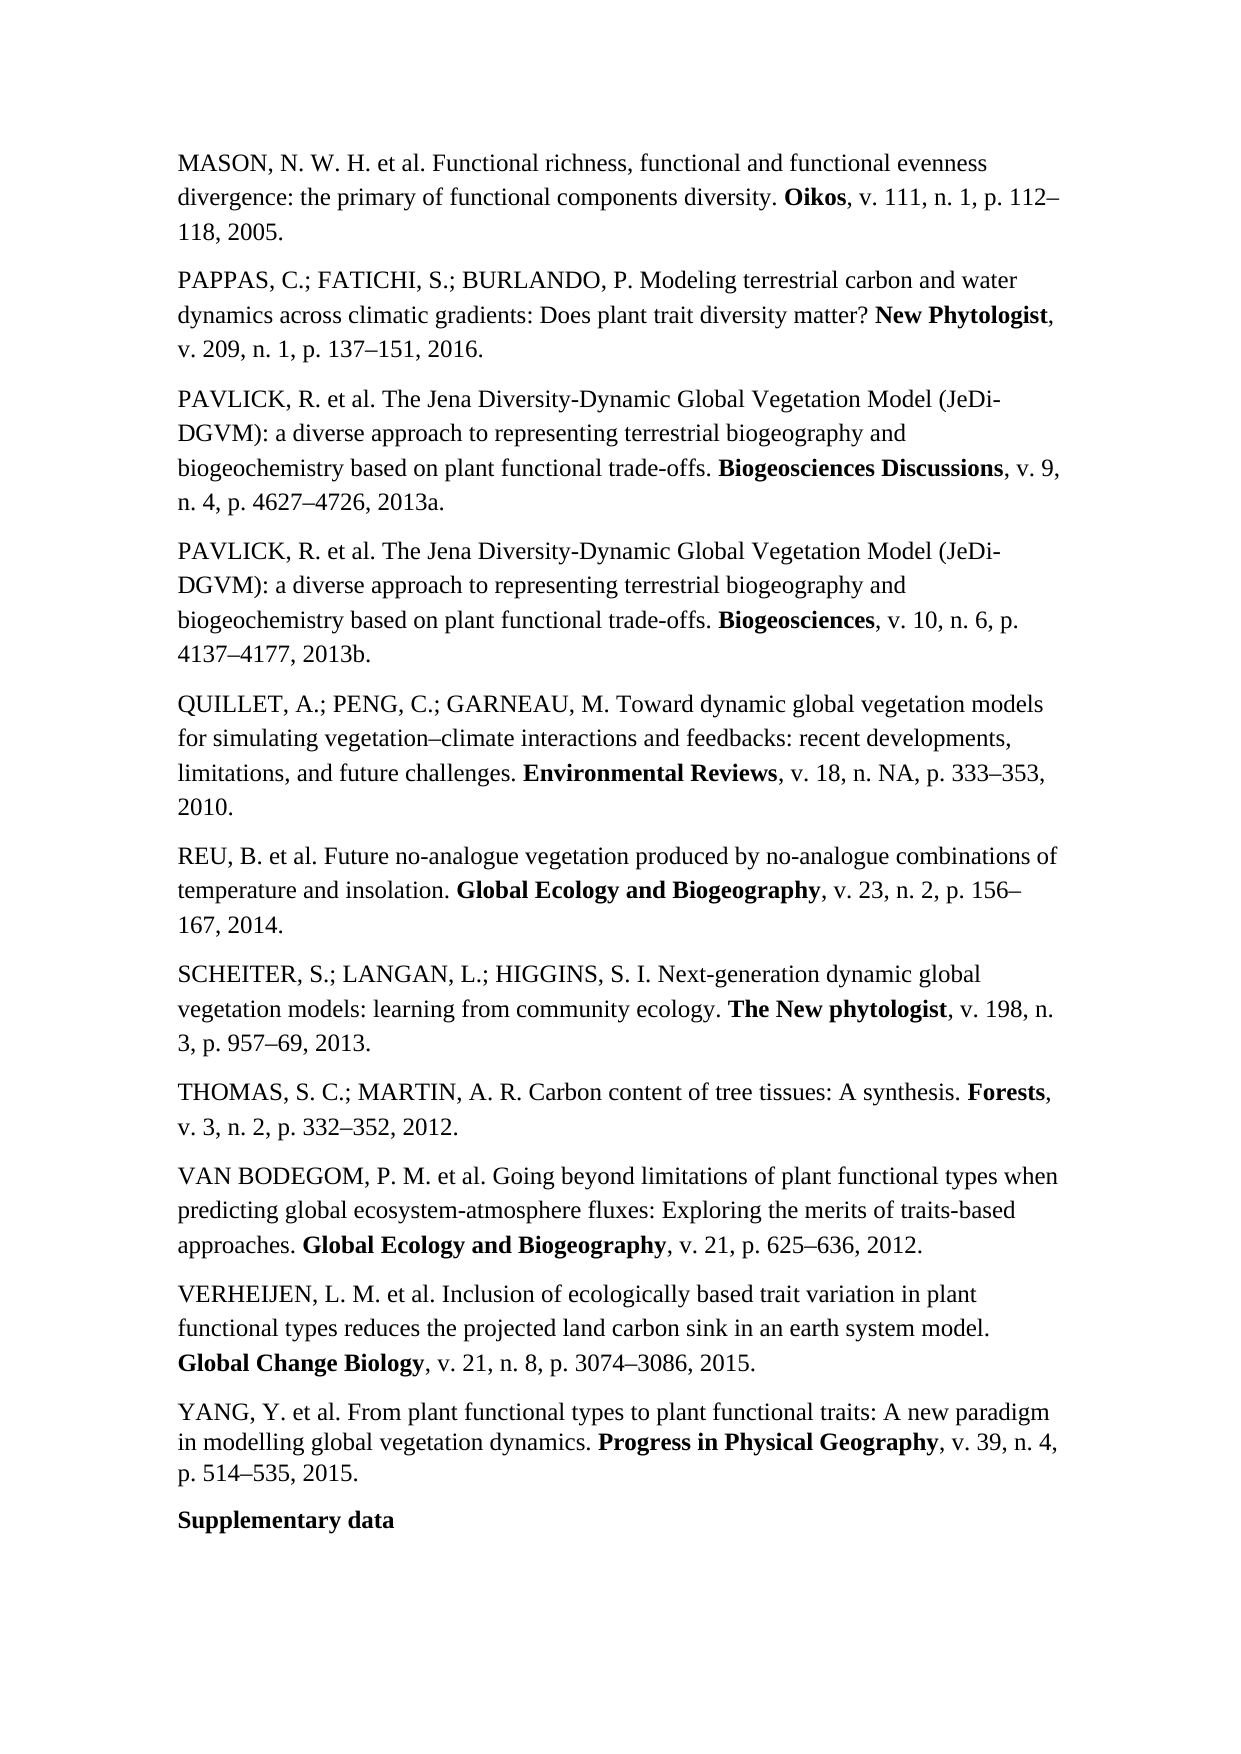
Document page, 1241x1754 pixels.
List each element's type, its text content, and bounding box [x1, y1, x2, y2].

text PAVLICK, R. et al. The Jena Diversity-Dynamic Global Vegetation Model (JeDi-DGVM): a diverse approach to representing terrestrial biogeography and biogeochemistry based on plant functional trade-offs. Biogeosciences, v. 10, n. 6, p. 4137–4177, 2013b. [177, 536, 1063, 668]
text QUILLET, A.; PENG, C.; GARNEAU, M. Toward dynamic global vegetation models for simulating vegetation–climate interactions and feedbacks: recent developments, limitations, and future challenges. Environmental Reviews, v. 18, n. NA, p. 333–353, 2010. [177, 689, 1063, 821]
text MASON, N. W. H. et al. Functional richness, functional and functional evenness divergence: the primary of functional components diversity. Oikos, v. 111, n. 1, p. 112–118, 2005. [177, 148, 1063, 245]
text THOMAS, S. C.; MARTIN, A. R. Carbon content of tree tissues: A synthesis. Forests, v. 3, n. 2, p. 332–352, 2012. [177, 1077, 1063, 1140]
text SCHEITER, S.; LANGAN, L.; HIGGINS, S. I. Next-generation dynamic global vegetation models: learning from community ecology. The New phytologist, v. 198, n. 3, p. 957–69, 2013. [177, 959, 1063, 1057]
text YANG, Y. et al. From plant functional types to plant functional traits: A new paradigm in modelling global vegetation dynamics. Progress in Physical Geography, v. 39, n. 4, p. 514–535, 2015. [177, 1397, 1063, 1486]
text Supplementary data [177, 1505, 1063, 1533]
text REU, B. et al. Future no-analogue vegetation produced by no-analogue combinations of temperature and insolation. Global Ecology and Biogeography, v. 23, n. 2, p. 156–167, 2014. [177, 841, 1063, 939]
text PAVLICK, R. et al. The Jena Diversity-Dynamic Global Vegetation Model (JeDi-DGVM): a diverse approach to representing terrestrial biogeography and biogeochemistry based on plant functional trade-offs. Biogeosciences Discussions, v. 9, n. 4, p. 4627–4726, 2013a. [177, 384, 1063, 516]
text VAN BODEGOM, P. M. et al. Going beyond limitations of plant functional types when predicting global ecosystem-atmosphere fluxes: Exploring the merits of traits-based approaches. Global Ecology and Biogeography, v. 21, p. 625–636, 2012. [177, 1161, 1063, 1258]
text VERHEIJEN, L. M. et al. Inclusion of ecologically based trait variation in plant functional types reduces the projected land carbon sink in an earth system model. Global Change Biology, v. 21, n. 8, p. 3074–3086, 2015. [177, 1279, 1063, 1376]
text PAPPAS, C.; FATICHI, S.; BURLANDO, P. Modeling terrestrial carbon and water dynamics across climatic gradients: Does plant trait diversity matter? New Phytologist, v. 209, n. 1, p. 137–151, 2016. [177, 266, 1063, 363]
